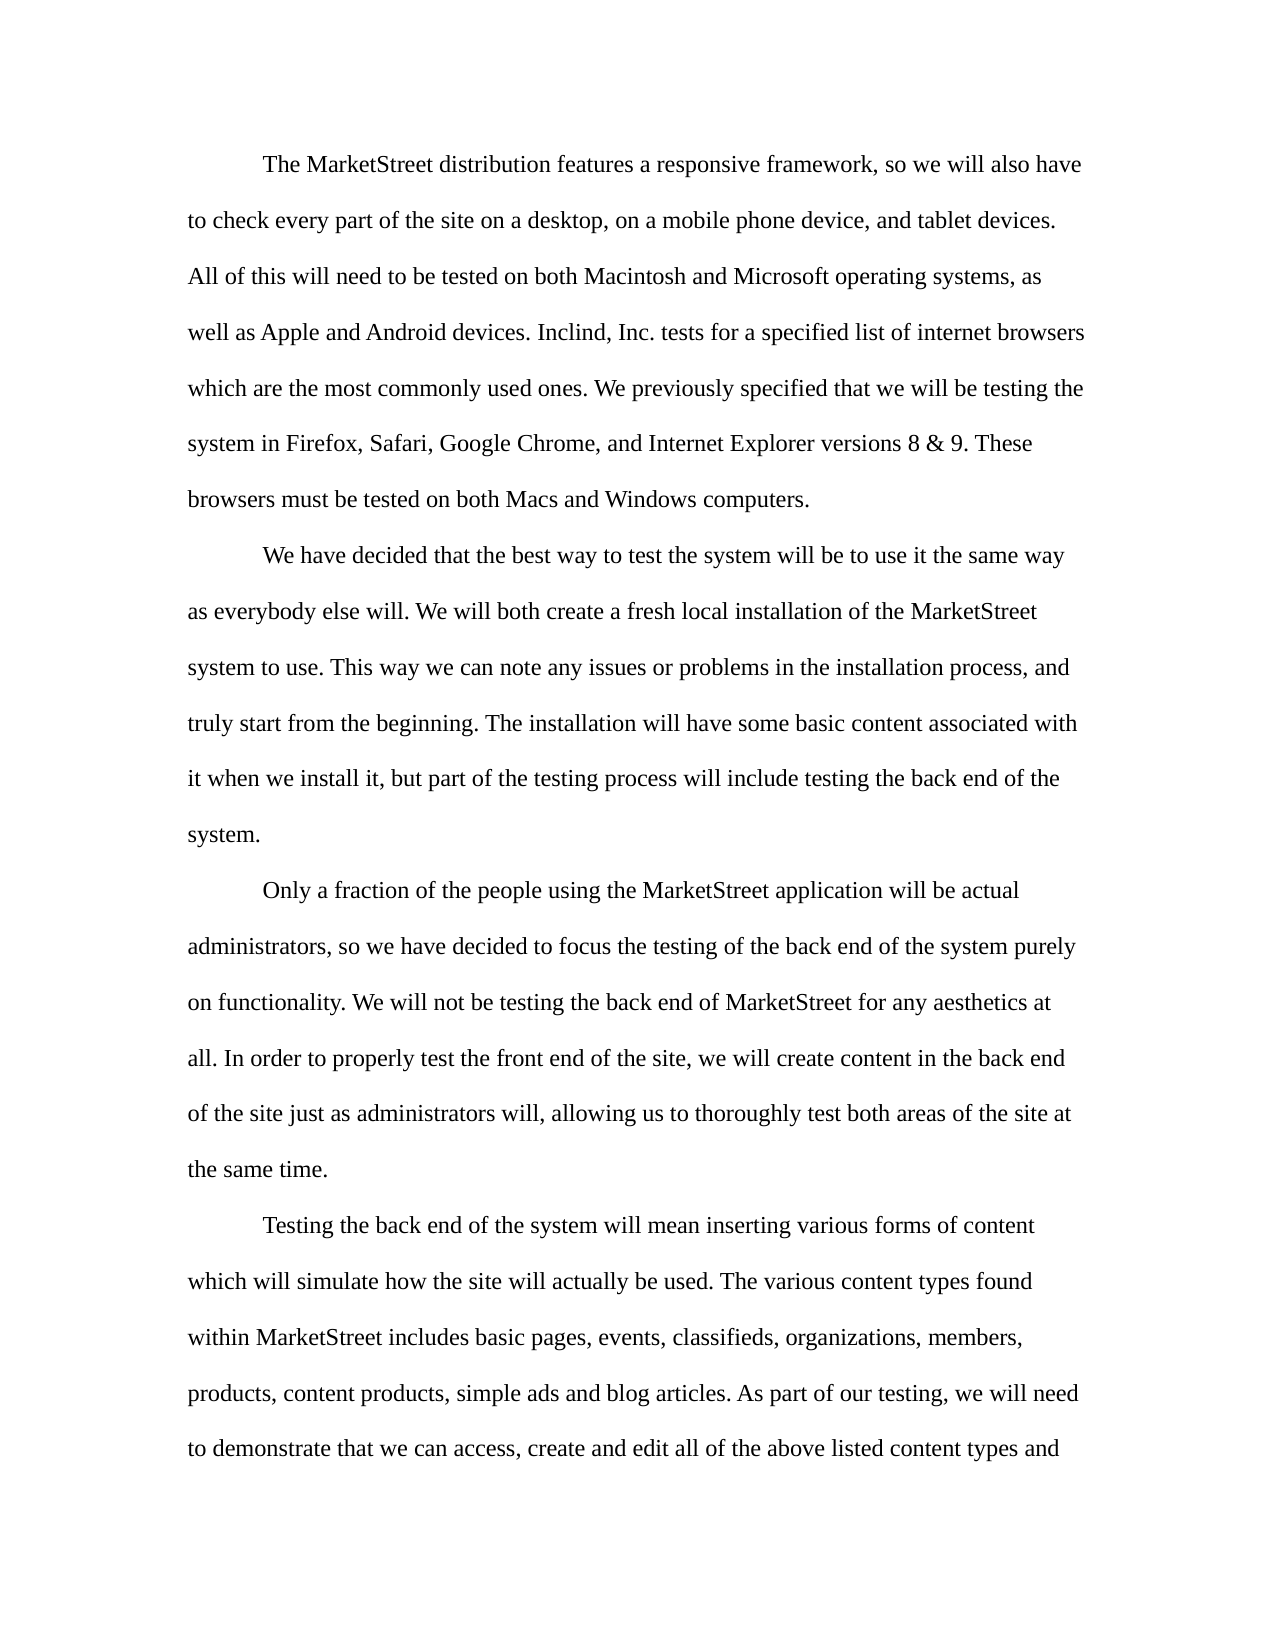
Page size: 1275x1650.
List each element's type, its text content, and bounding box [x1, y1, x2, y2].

text Only a fraction of the people using the MarketStreet application will be actual administrators, so we have decided to focus the testing of the back end of the system purely on functionality. We will not be testing the back end of MarketStreet for any aesthetics at all. In order to properly test the front end of the site, we will create content in the back end of the site just as administrators will, allowing us to thoroughly test both areas of the site at the same time. [187, 876, 1087, 1183]
text We have decided that the best way to test the system will be to use it the same way as everybody else will. We will both create a fresh local installation of the MarketStreet system to use. This way we can note any issues or problems in the installation process, and truly start from the beginning. The installation will have some basic content associated with it when we install it, but part of the testing process will include testing the back end of the system. [187, 541, 1087, 848]
text The MarketStreet distribution features a responsive framework, so we will also have to check every part of the site on a desktop, on a mobile phone device, and tablet devices. All of this will need to be tested on both Macintosh and Microsoft operating systems, as well as Apple and Android devices. Inclind, Inc. tests for a specified list of internet browsers which are the most commonly used ones. We previously specified that we will be testing the system in Firefox, Safari, Google Chrome, and Internet Explorer versions 8 & 9. These browsers must be tested on both Macs and Windows computers. [187, 150, 1087, 513]
text Testing the back end of the system will mean inserting various forms of content which will simulate how the site will actually be used. The various content types found within MarketStreet includes basic pages, events, classifieds, organizations, members, products, content products, simple ads and blog articles. As part of our testing, we will need to demonstrate that we can access, create and edit all of the above listed content types and [187, 1211, 1087, 1462]
